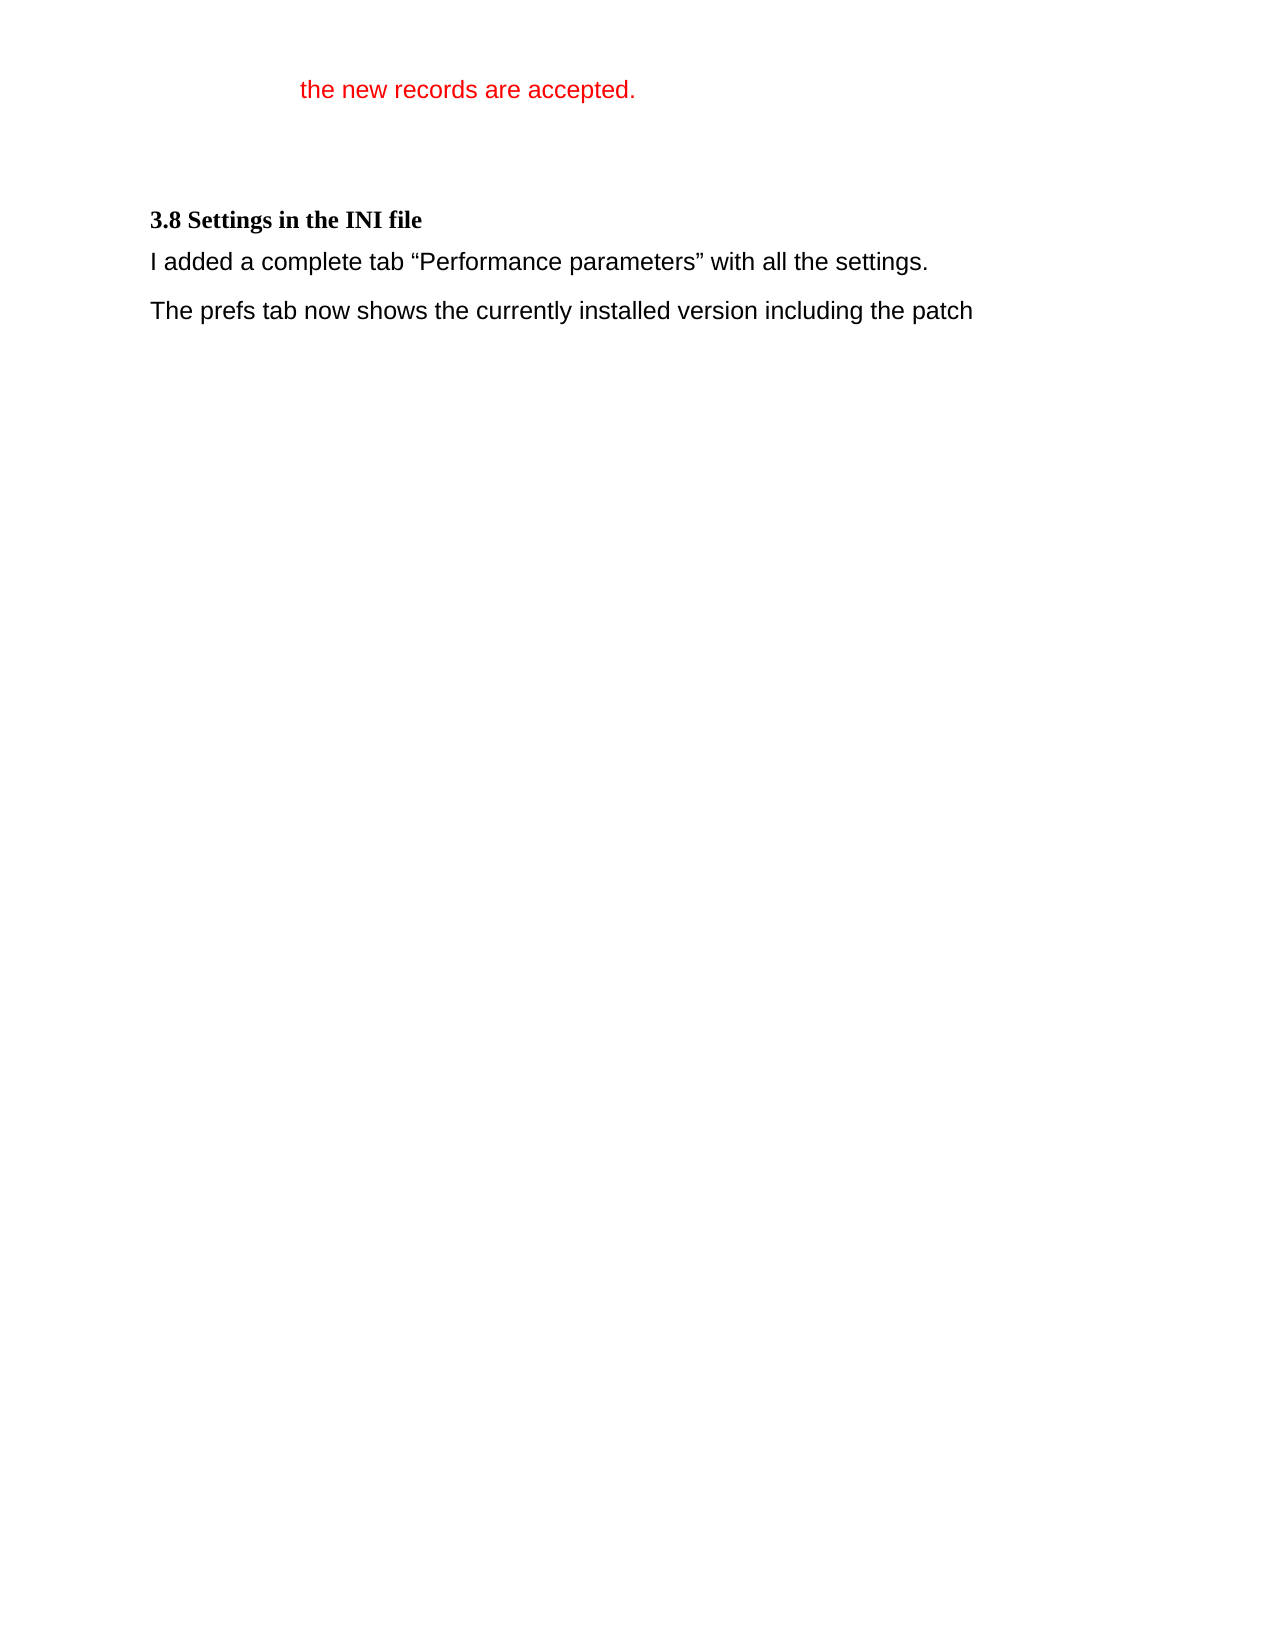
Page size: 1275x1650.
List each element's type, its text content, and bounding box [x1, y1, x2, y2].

list the new records are accepted. [187, 75, 1125, 104]
text The prefs tab now shows the currently installed version including the patch [150, 296, 1125, 324]
text 3.8 Settings in the INI file [150, 206, 1125, 234]
text I added a complete tab “Performance parameters” with all the settings. [150, 247, 1125, 276]
